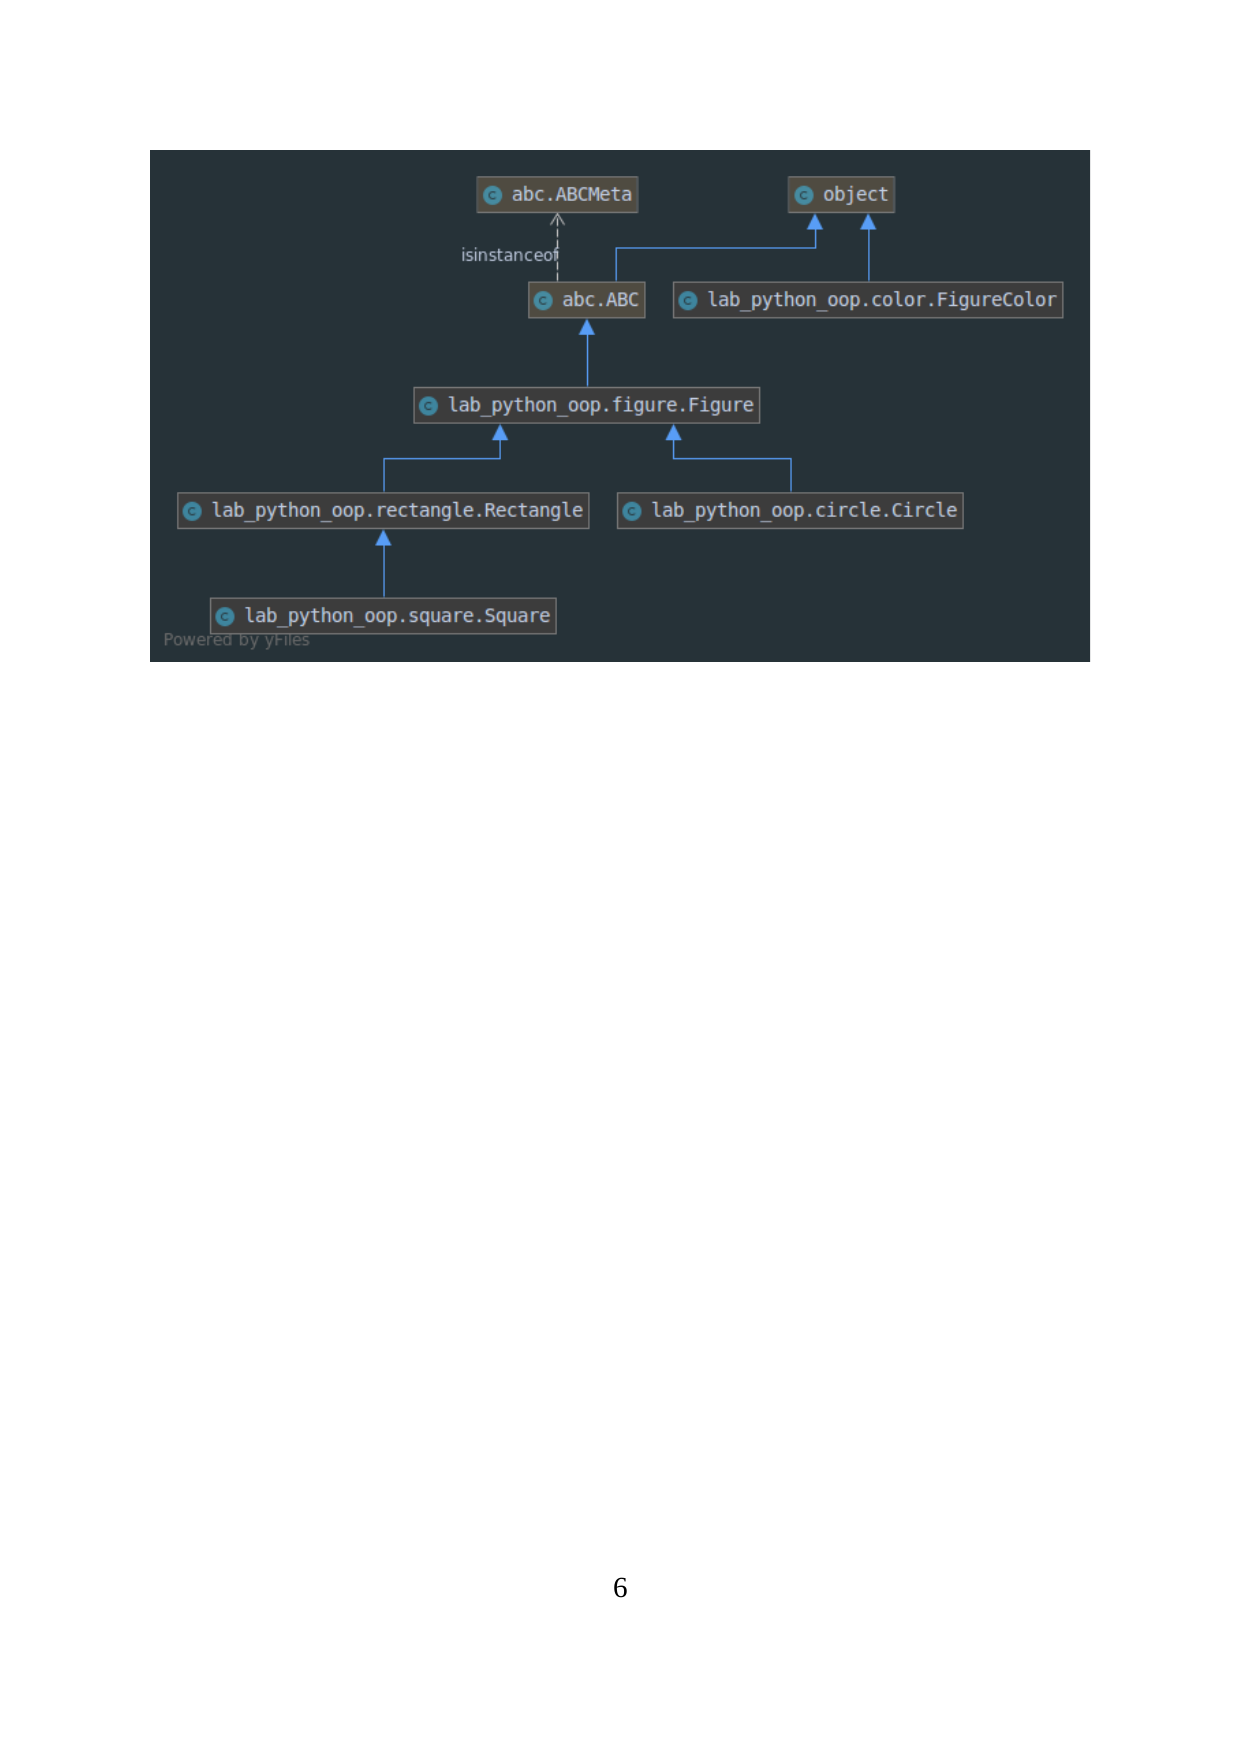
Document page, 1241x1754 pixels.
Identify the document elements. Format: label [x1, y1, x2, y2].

picture [150, 150, 1091, 662]
